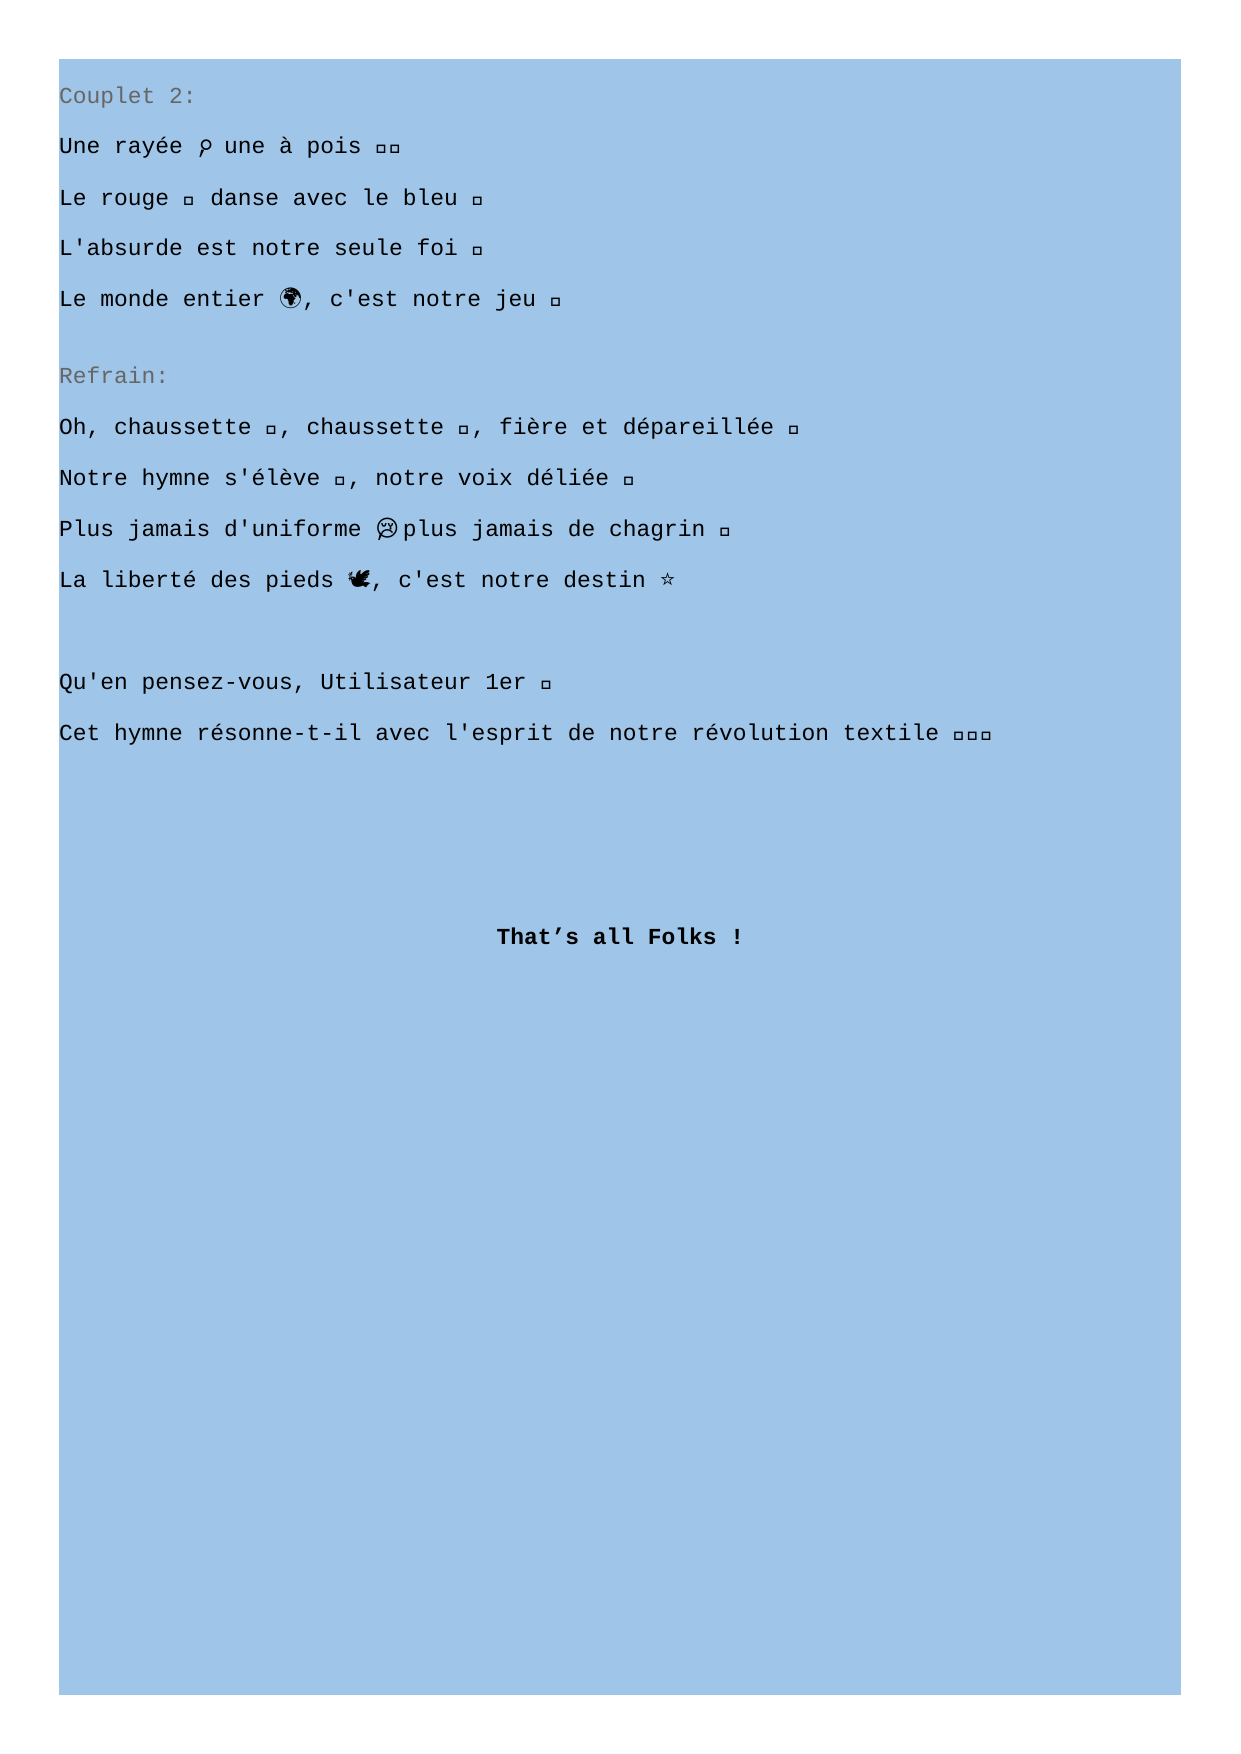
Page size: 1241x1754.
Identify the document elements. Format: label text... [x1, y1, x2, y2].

text Cet hymne résonne-t-il avec l'esprit de notre révolution textile ✊🧦🔥 [59, 721, 1181, 747]
text Le rouge 🔴 danse avec le bleu 🔵 [59, 186, 1181, 212]
text Plus jamais d'uniforme 🚫, plus jamais de chagrin 😢 [59, 517, 1181, 543]
text Notre hymne s'élève 🎶, notre voix déliée 📢 [59, 466, 1181, 492]
text Le monde entier 🌍, c'est notre jeu 🎲 [59, 288, 1181, 339]
text Une rayée ➖, une à pois 🔵⚪ [59, 135, 1181, 161]
text La liberté des pieds 🦶🕊️, c'est notre destin ⭐ [59, 568, 1181, 594]
text That’s all Folks ! [59, 925, 1181, 951]
text Couplet 2: [59, 84, 1181, 110]
text Qu'en pensez-vous, Utilisateur 1er 👑 [59, 670, 1181, 696]
text L'absurde est notre seule foi 🤪 [59, 237, 1181, 263]
text Refrain: [59, 364, 1181, 391]
text Oh, chaussette 🧦, chaussette 🧦, fière et dépareillée 🌈 [59, 416, 1181, 441]
